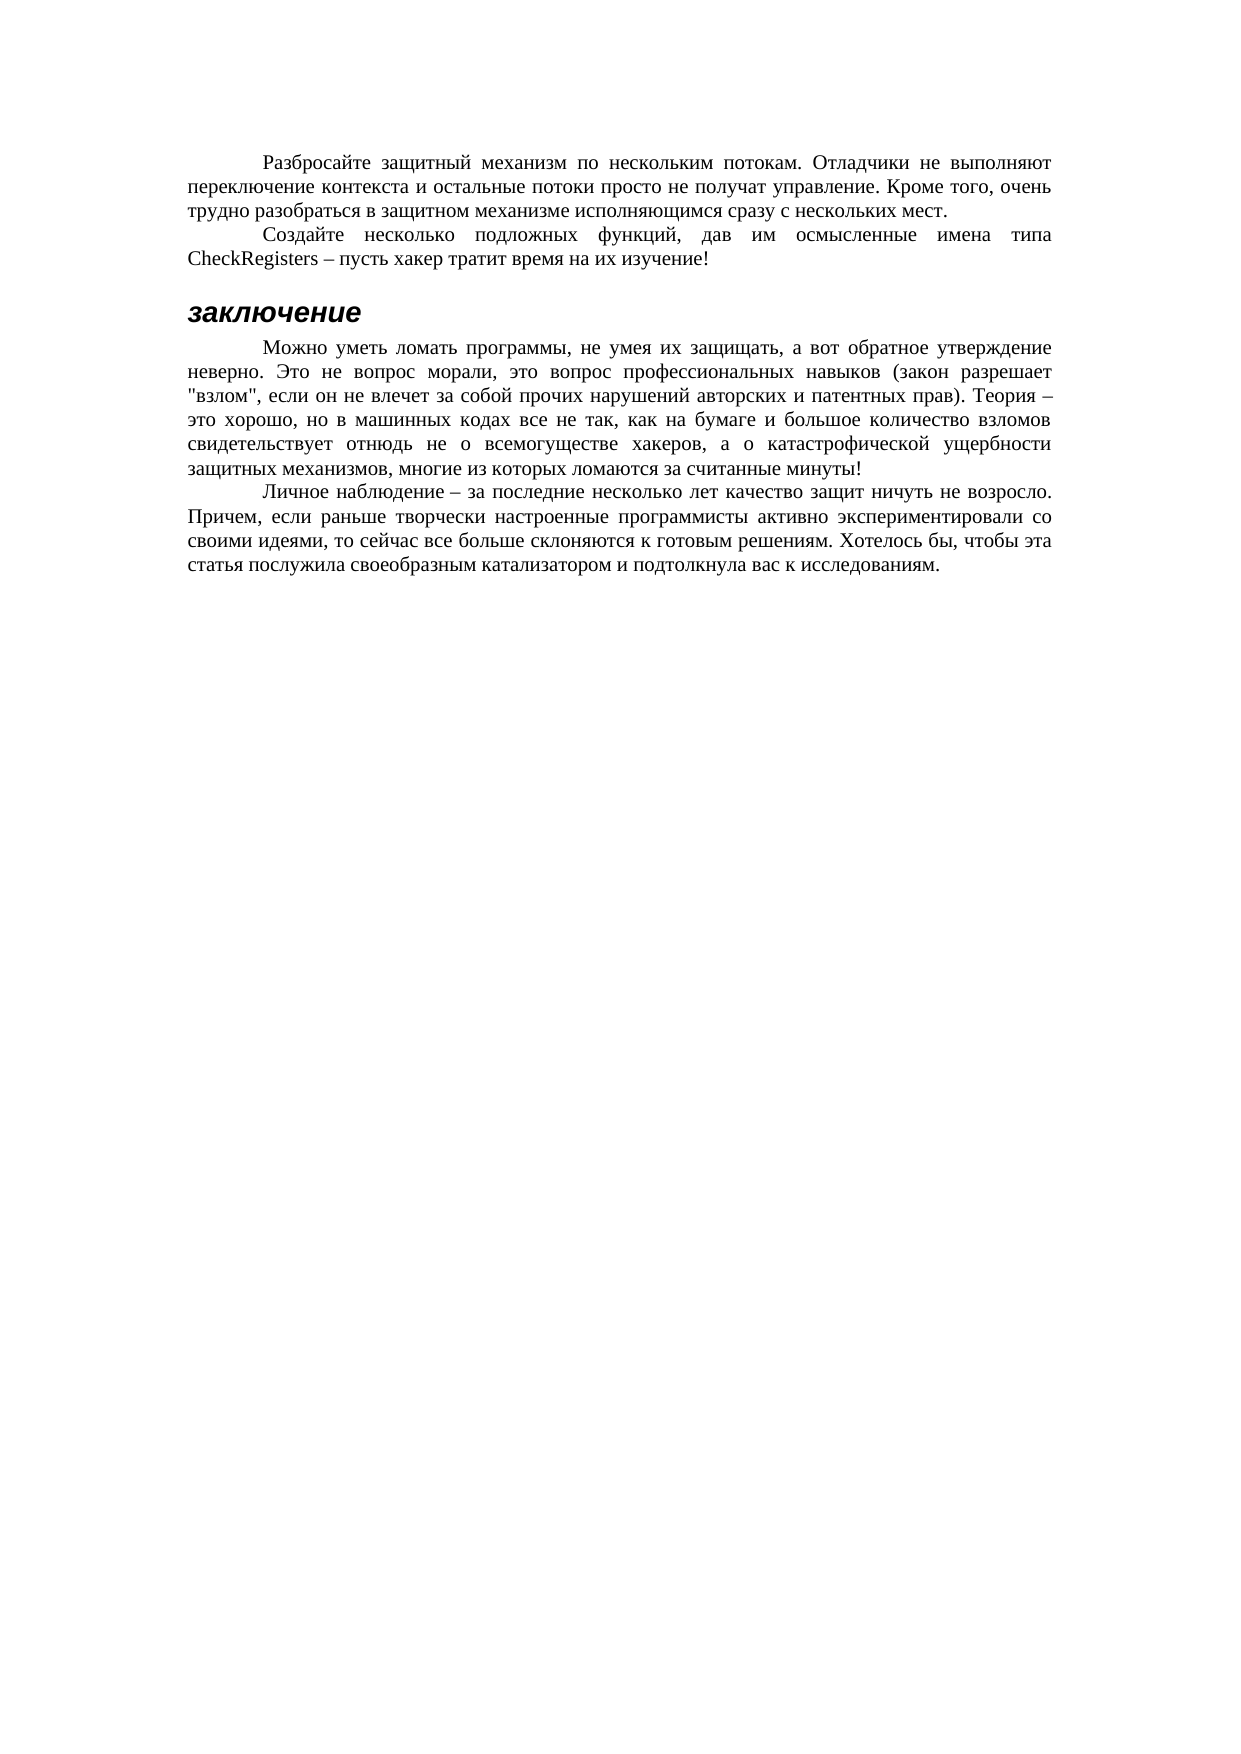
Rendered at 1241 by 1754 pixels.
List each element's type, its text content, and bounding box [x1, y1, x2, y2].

text Можно уметь ломать программы, не умея их защищать, а вот обратное утверждение неверно. Это не вопрос морали, это вопрос профессиональных навыков (закон разрешает "взлом", если он не влечет за собой прочих нарушений авторских и патентных прав). Теория – это хорошо, но в машинных кодах все не так, как на бумаге и большое количество взломов свидетельствует отнюдь не о всемогуществе хакеров, а о катастрофической ущербности защитных механизмов, многие из которых ломаются за считанные минуты! [187, 335, 1053, 479]
text Личное наблюдение – за последние несколько лет качество защит ничуть не возросло. Причем, если раньше творчески настроенные программисты активно экспериментировали со своими идеями, то сейчас все больше склоняются к готовым решениям. Хотелось бы, чтобы эта статья послужила своеобразным катализатором и подтолкнула вас к исследованиям. [187, 479, 1053, 576]
text Создайте несколько подложных функций, дав им осмысленные имена типа CheckRegisters – пусть хакер тратит время на их изучение! [187, 222, 1053, 270]
text Разбросайте защитный механизм по нескольким потокам. Отладчики не выполняют переключение контекста и остальные потоки просто не получат управление. Кроме того, очень трудно разобраться в защитном механизме исполняющимся сразу с нескольких мест. [187, 150, 1053, 222]
subtitle заключение [187, 295, 1053, 329]
